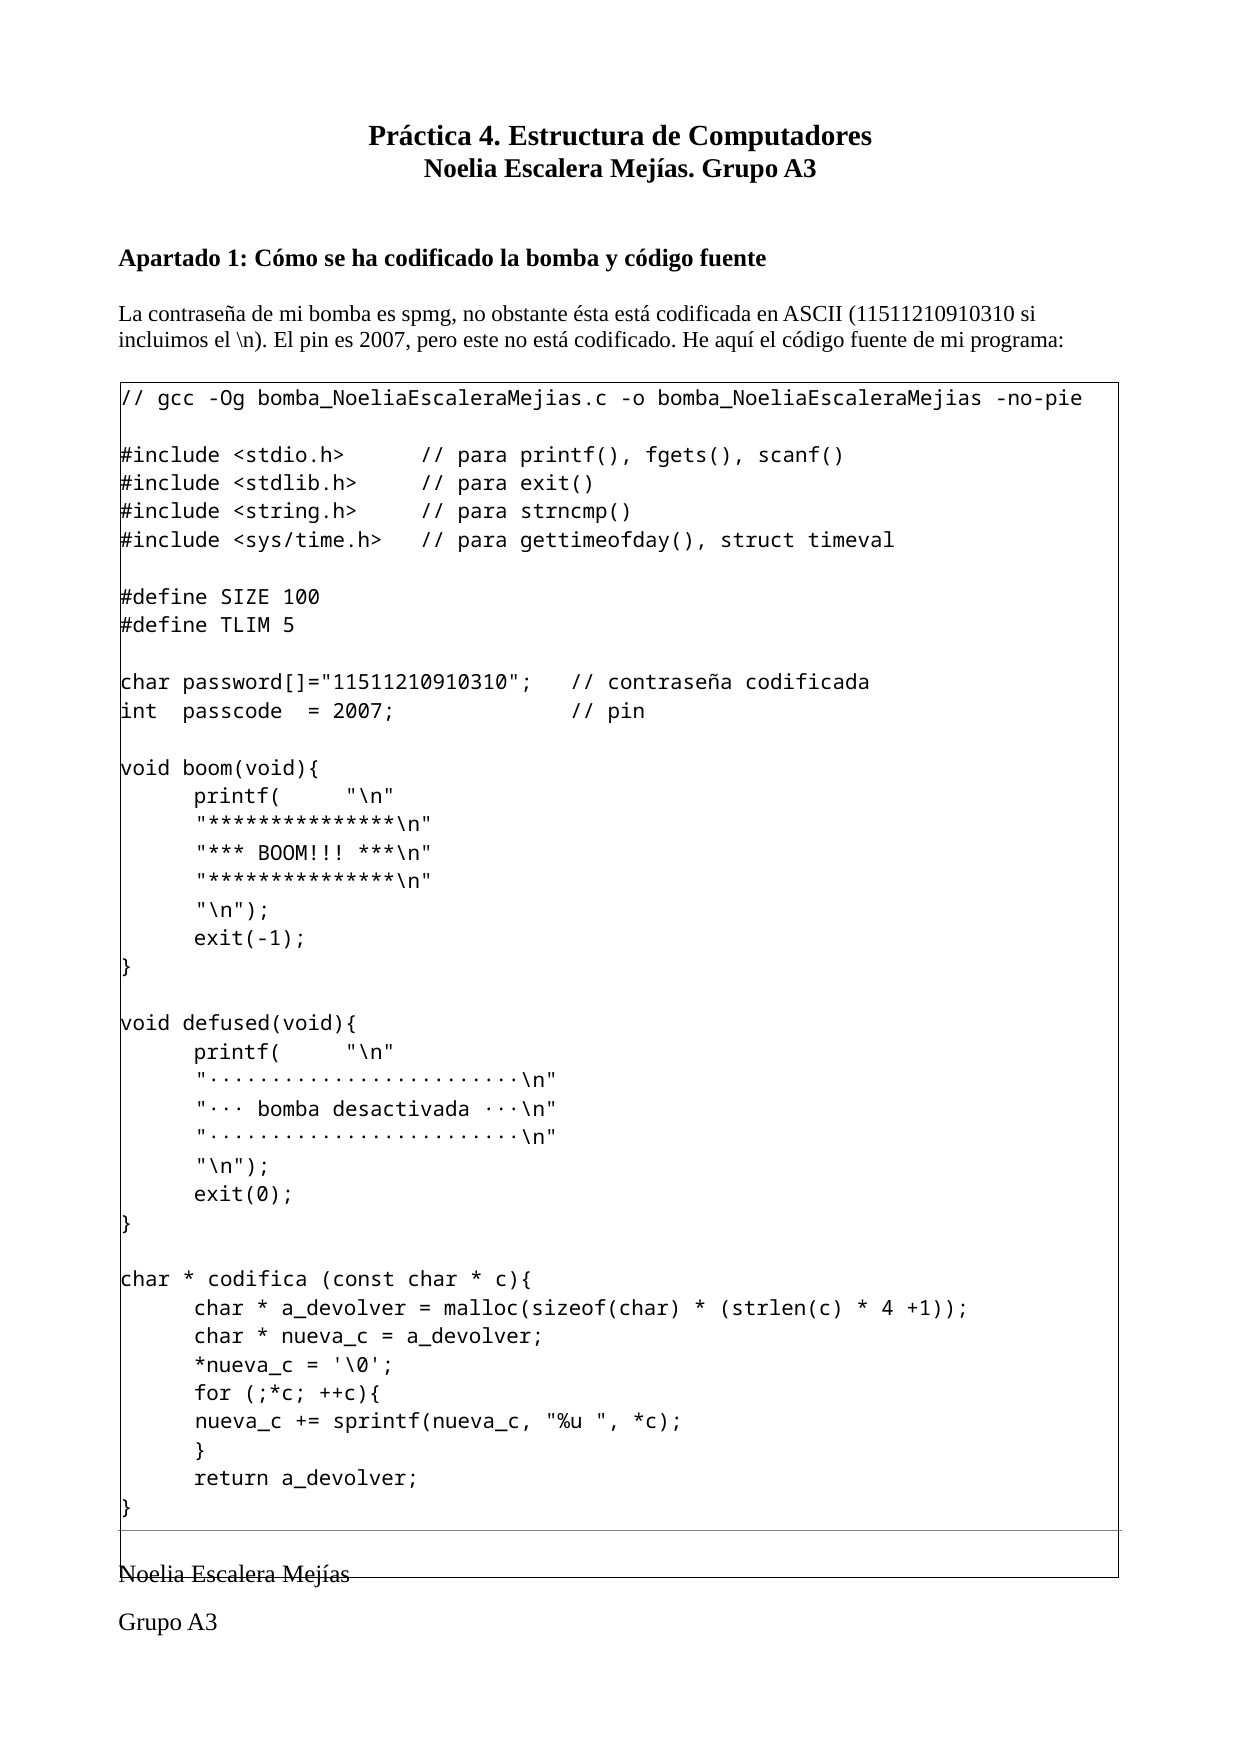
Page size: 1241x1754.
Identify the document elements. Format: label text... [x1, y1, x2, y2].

text Apartado 1: Cómo se ha codificado la bomba y código fuente [118, 243, 1122, 271]
text Noelia Escalera Mejías. Grupo A3 [118, 152, 1122, 183]
text Práctica 4. Estructura de Computadores [118, 118, 1122, 152]
text La contraseña de mi bomba es spmg, no obstante ésta está codificada en ASCII (11511210910310 si incluimos el \n). El pin es 2007, pero este no está codificado. He aquí el código fuente de mi programa: [118, 300, 1122, 353]
